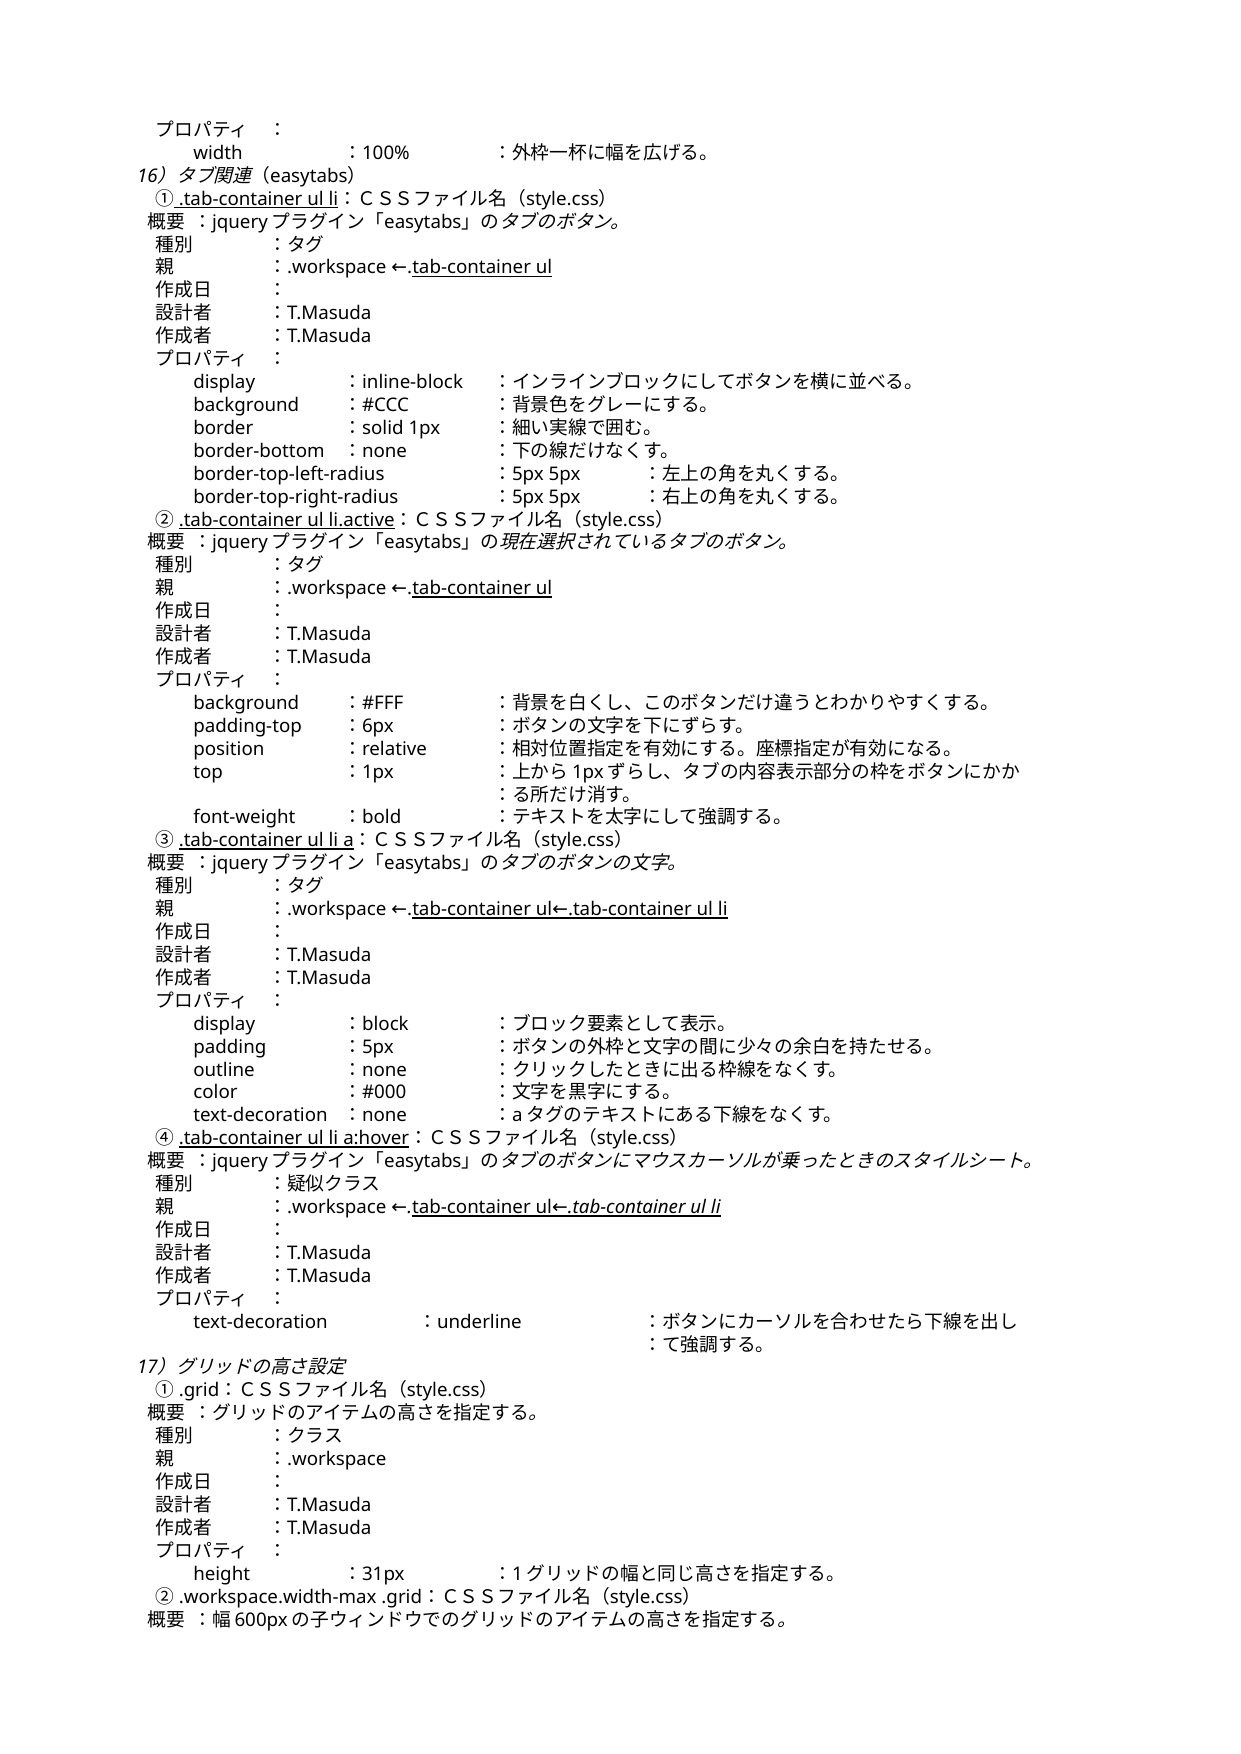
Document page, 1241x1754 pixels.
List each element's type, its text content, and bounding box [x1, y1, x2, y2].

text top ：1px ：上から1pxずらし、タブの内容表示部分の枠をボタンにかか [118, 760, 1122, 783]
text 16）タブ関連（easytabs） [118, 164, 1122, 187]
text ② .tab-container ul li.active：ＣＳＳファイル名（style.css） [118, 508, 1122, 531]
text border-top-left-radius ：5px 5px ：左上の角を丸くする。 [118, 462, 1122, 485]
text display ：inline-block ：インラインブロックにしてボタンを横に並べる。 [118, 370, 1122, 393]
text display ：block ：ブロック要素として表示。 [118, 1012, 1122, 1035]
text 作成日 ： [118, 1218, 1122, 1241]
text border ：solid 1px ：細い実線で囲む。 [118, 416, 1122, 439]
text font-weight ：bold ：テキストを太字にして強調する。 [118, 806, 1122, 828]
text ② .workspace.width-max .grid：ＣＳＳファイル名（style.css） [118, 1585, 1122, 1608]
text 17）グリッドの高さ設定 [118, 1356, 1122, 1378]
text 種別 ：タグ [118, 874, 1122, 897]
text 概要 ：グリッドのアイテムの高さを指定する。 [118, 1401, 1122, 1424]
text background ：#CCC ：背景色をグレーにする。 [118, 393, 1122, 416]
text プロパティ ： [118, 118, 1122, 141]
text ③ .tab-container ul li a：ＣＳＳファイル名（style.css） [118, 828, 1122, 851]
text background ：#FFF ：背景を白くし、このボタンだけ違うとわかりやすくする。 [118, 691, 1122, 714]
text 設計者 ：T.Masuda [118, 943, 1122, 966]
text 概要 ：jqueryプラグイン「easytabs」のタブのボタンの文字。 [118, 851, 1122, 874]
text text-decoration ：underline ：ボタンにカーソルを合わせたら下線を出し [118, 1310, 1122, 1333]
text position ：relative ：相対位置指定を有効にする。座標指定が有効になる。 [118, 737, 1122, 760]
text 概要 ：jqueryプラグイン「easytabs」の現在選択されているタブのボタン。 [118, 531, 1122, 553]
text 種別 ：タグ [118, 553, 1122, 576]
text ：て強調する。 [118, 1333, 1122, 1356]
text color ：#000 ：文字を黒字にする。 [118, 1081, 1122, 1103]
text 種別 ：クラス [118, 1424, 1122, 1447]
text width ：100% ：外枠一杯に幅を広げる。 [118, 141, 1122, 164]
text 作成者 ：T.Masuda [118, 966, 1122, 989]
text 作成日 ： [118, 599, 1122, 622]
text プロパティ ： [118, 347, 1122, 370]
text 作成日 ： [118, 920, 1122, 943]
text 設計者 ：T.Masuda [118, 1493, 1122, 1516]
text プロパティ ： [118, 668, 1122, 691]
text プロパティ ： [118, 1287, 1122, 1310]
text padding ：5px ：ボタンの外枠と文字の間に少々の余白を持たせる。 [118, 1035, 1122, 1058]
text 作成者 ：T.Masuda [118, 1264, 1122, 1287]
text 親 ：.workspace ←.tab-container ul←.tab-container ul li [118, 897, 1122, 920]
text text-decoration ：none ：aタグのテキストにある下線をなくす。 [118, 1103, 1122, 1126]
text 作成者 ：T.Masuda [118, 645, 1122, 668]
text ① .grid：ＣＳＳファイル名（style.css） [118, 1378, 1122, 1401]
text 種別 ：タグ [118, 233, 1122, 256]
text 作成者 ：T.Masuda [118, 1516, 1122, 1539]
text 作成日 ： [118, 1470, 1122, 1493]
text プロパティ ： [118, 989, 1122, 1012]
text border-top-right-radius ：5px 5px ：右上の角を丸くする。 [118, 485, 1122, 508]
text border-bottom ：none ：下の線だけなくす。 [118, 439, 1122, 462]
text padding-top ：6px ：ボタンの文字を下にずらす。 [118, 714, 1122, 737]
text 親 ：.workspace ←.tab-container ul [118, 576, 1122, 599]
text 作成者 ：T.Masuda [118, 324, 1122, 347]
text 作成日 ： [118, 278, 1122, 301]
text 概要 ：jqueryプラグイン「easytabs」のタブのボタンにマウスカーソルが乗ったときのスタイルシート。 [118, 1149, 1122, 1172]
text 概要 ：jqueryプラグイン「easytabs」のタブのボタン。 [118, 210, 1122, 233]
text 設計者 ：T.Masuda [118, 622, 1122, 645]
text ：る所だけ消す。 [118, 783, 1122, 806]
text 親 ：.workspace [118, 1447, 1122, 1470]
text プロパティ ： [118, 1539, 1122, 1562]
text 設計者 ：T.Masuda [118, 301, 1122, 324]
text 親 ：.workspace ←.tab-container ul←.tab-container ul li [118, 1195, 1122, 1218]
text 概要 ：幅600pxの子ウィンドウでのグリッドのアイテムの高さを指定する。 [118, 1608, 1122, 1631]
text ① .tab-container ul li：ＣＳＳファイル名（style.css） [118, 187, 1122, 210]
text 親 ：.workspace ←.tab-container ul [118, 256, 1122, 278]
text ④ .tab-container ul li a:hover：ＣＳＳファイル名（style.css） [118, 1126, 1122, 1149]
text outline ：none ：クリックしたときに出る枠線をなくす。 [118, 1058, 1122, 1081]
text 種別 ：疑似クラス [118, 1172, 1122, 1195]
text 設計者 ：T.Masuda [118, 1241, 1122, 1264]
text height ：31px ：1グリッドの幅と同じ高さを指定する。 [118, 1562, 1122, 1585]
